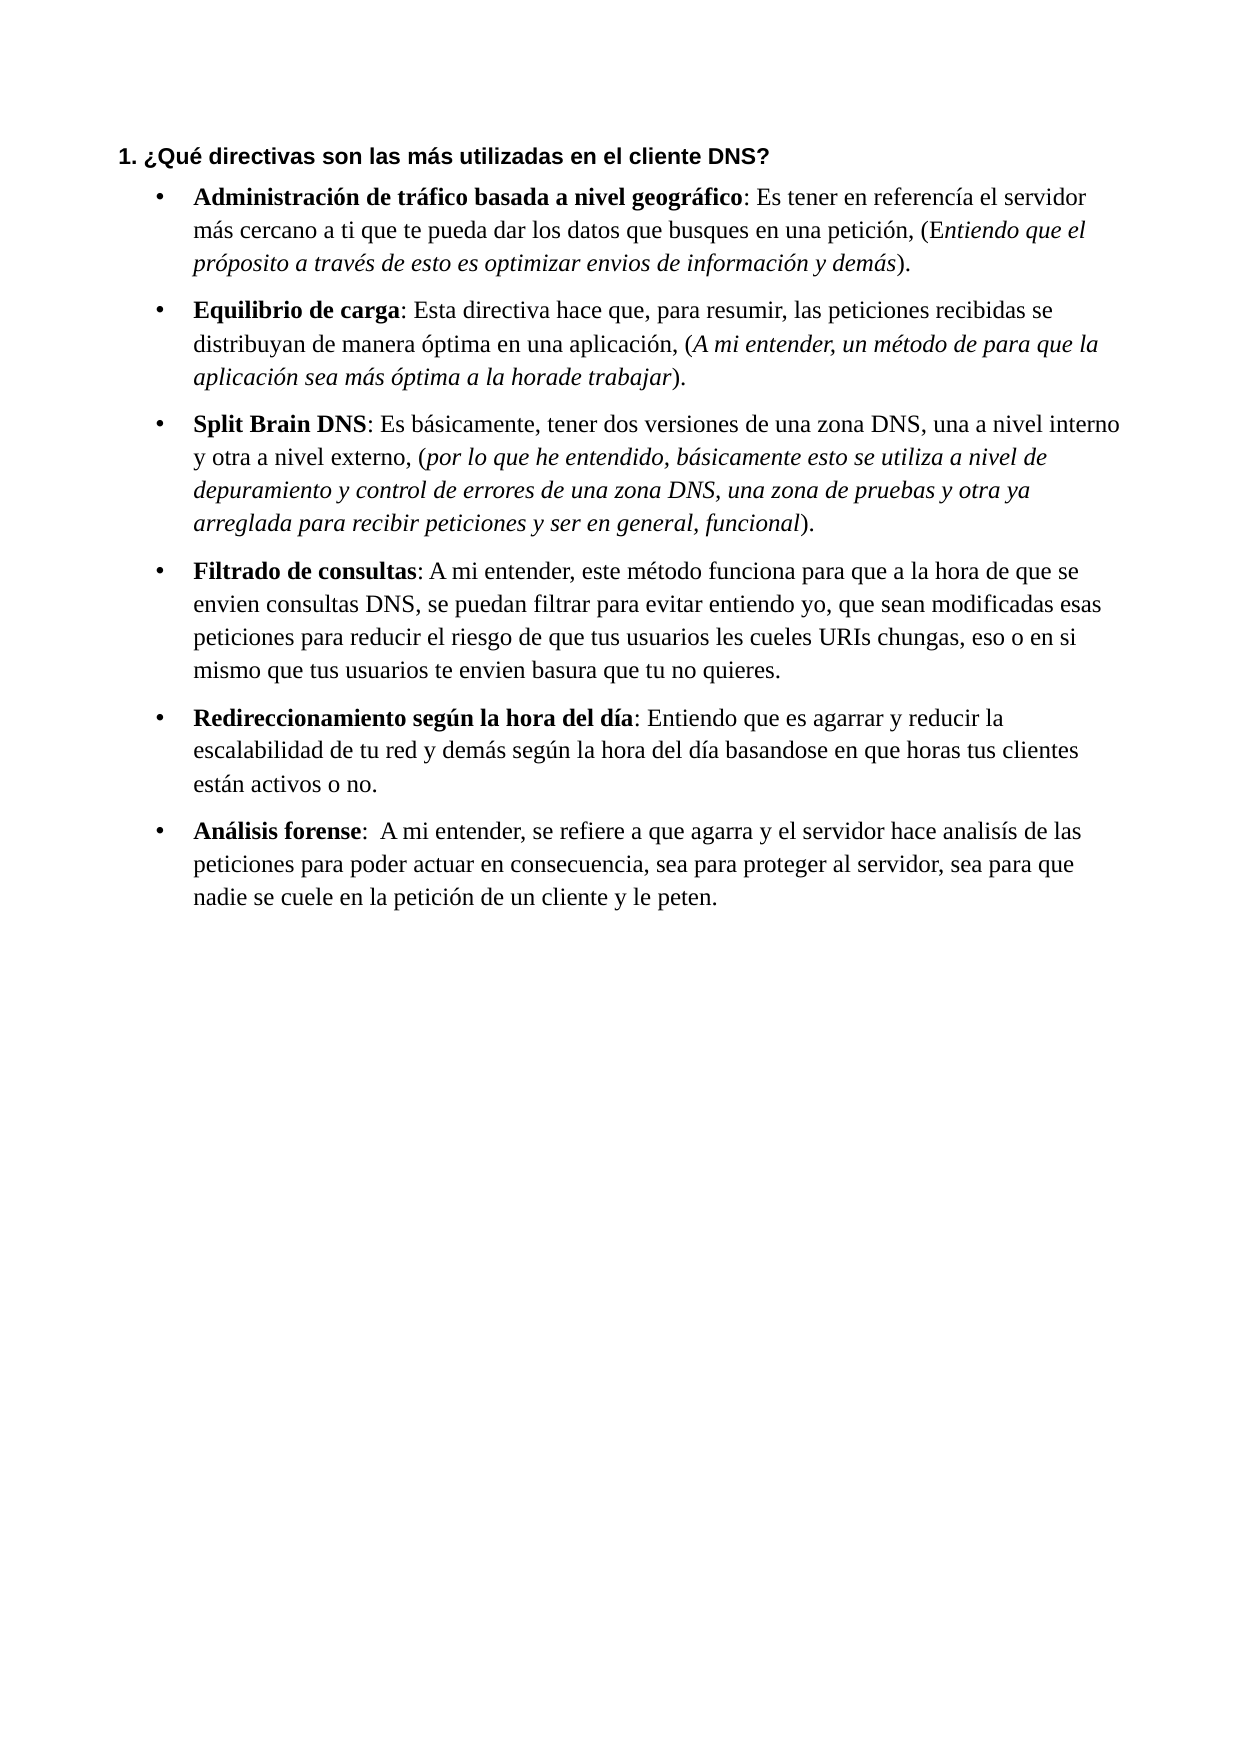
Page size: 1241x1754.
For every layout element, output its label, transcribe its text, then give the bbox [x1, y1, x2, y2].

list Redireccionamiento según la hora del día: Entiendo que es agarrar y reducir la escalabilidad de tu red y demás según la hora del día basandose en que horas tus clientes están activos o no. [156, 703, 1122, 797]
list Split Brain DNS: Es básicamente, tener dos versiones de una zona DNS, una a nivel interno y otra a nivel externo, (por lo que he entendido, básicamente esto se utiliza a nivel de depuramiento y control de errores de una zona DNS, una zona de pruebas y otra ya arreglada para recibir peticiones y ser en general, funcional). [156, 409, 1122, 537]
list Administración de tráfico basada a nivel geográfico: Es tener en referencía el servidor más cercano a ti que te pueda dar los datos que busques en una petición, (Entiendo que el próposito a través de esto es optimizar envios de información y demás). [156, 182, 1122, 277]
subtitle 1. ¿Qué directivas son las más utilizadas en el cliente DNS? [118, 143, 1122, 169]
list Equilibrio de carga: Esta directiva hace que, para resumir, las peticiones recibidas se distribuyan de manera óptima en una aplicación, (A mi entender, un método de para que la aplicación sea más óptima a la horade trabajar). [156, 296, 1122, 390]
list Análisis forense: A mi entender, se refiere a que agarra y el servidor hace analisís de las peticiones para poder actuar en consecuencia, sea para proteger al servidor, sea para que nadie se cuele en la petición de un cliente y le peten. [156, 816, 1122, 911]
list Filtrado de consultas: A mi entender, este método funciona para que a la hora de que se envien consultas DNS, se puedan filtrar para evitar entiendo yo, que sean modificadas esas peticiones para reducir el riesgo de que tus usuarios les cueles URIs chungas, eso o en si mismo que tus usuarios te envien basura que tu no quieres. [156, 556, 1122, 684]
